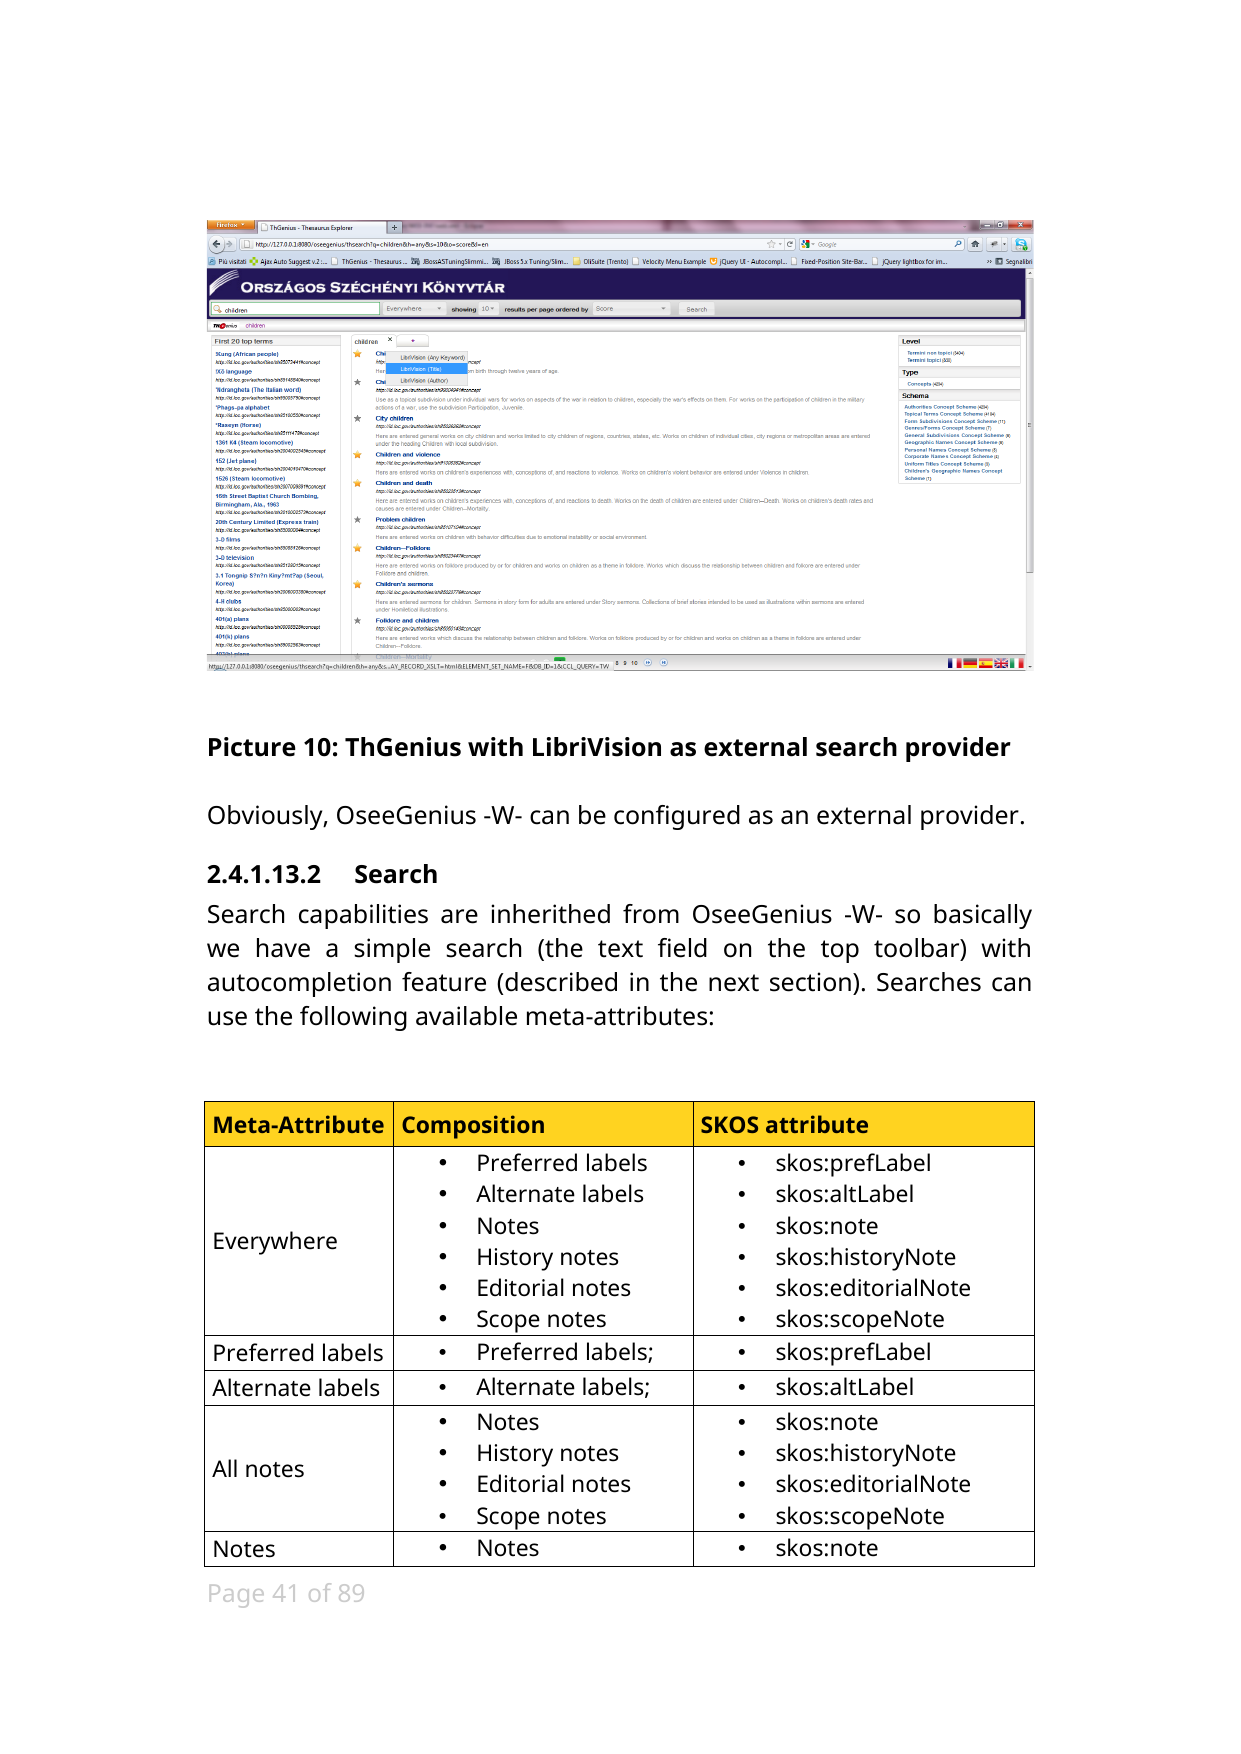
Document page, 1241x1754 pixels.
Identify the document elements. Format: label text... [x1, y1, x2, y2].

table_header Composition [394, 1102, 693, 1146]
table_cell skos:prefLabel [694, 1336, 1034, 1370]
table_cell Preferred labels [205, 1336, 393, 1370]
table_cell skos:prefLabel skos:altLabel skos:note skos:historyNote skos:editorialNote skos:scopeNote [694, 1147, 1034, 1334]
picture [206, 220, 1034, 671]
text Search capabilities are inherithed from OseeGenius -W- so basically we have a simple search (the text field on the top toolbar) with autocompletion feature (described in the next section). Searches can use the following available meta-attributes: [207, 897, 1033, 1033]
table_cell Alternate labels; [394, 1371, 693, 1405]
text Picture 10: ThGenius with LibriVision as external search provider [207, 729, 1033, 763]
table_cell Notes History notes Editorial notes Scope notes [394, 1406, 693, 1531]
table_cell skos:note skos:historyNote skos:editorialNote skos:scopeNote [694, 1406, 1034, 1531]
table_header SKOS attribute [694, 1102, 1034, 1146]
table_header Meta-Attribute [205, 1102, 393, 1146]
text Obviously, OseeGenius -W- can be configured as an external provider. [207, 797, 1033, 832]
table_cell Everywhere [205, 1147, 393, 1334]
table_cell skos:note [694, 1532, 1034, 1566]
table_cell Notes [394, 1532, 693, 1566]
subtitle Search [207, 857, 1033, 891]
table_cell Preferred labels Alternate labels Notes History notes Editorial notes Scope notes [394, 1147, 693, 1334]
table_cell skos:altLabel [694, 1371, 1034, 1405]
table_cell Preferred labels; [394, 1336, 693, 1370]
table_cell Alternate labels [205, 1371, 393, 1405]
table_cell All notes [205, 1406, 393, 1531]
table_cell Notes [205, 1532, 393, 1566]
